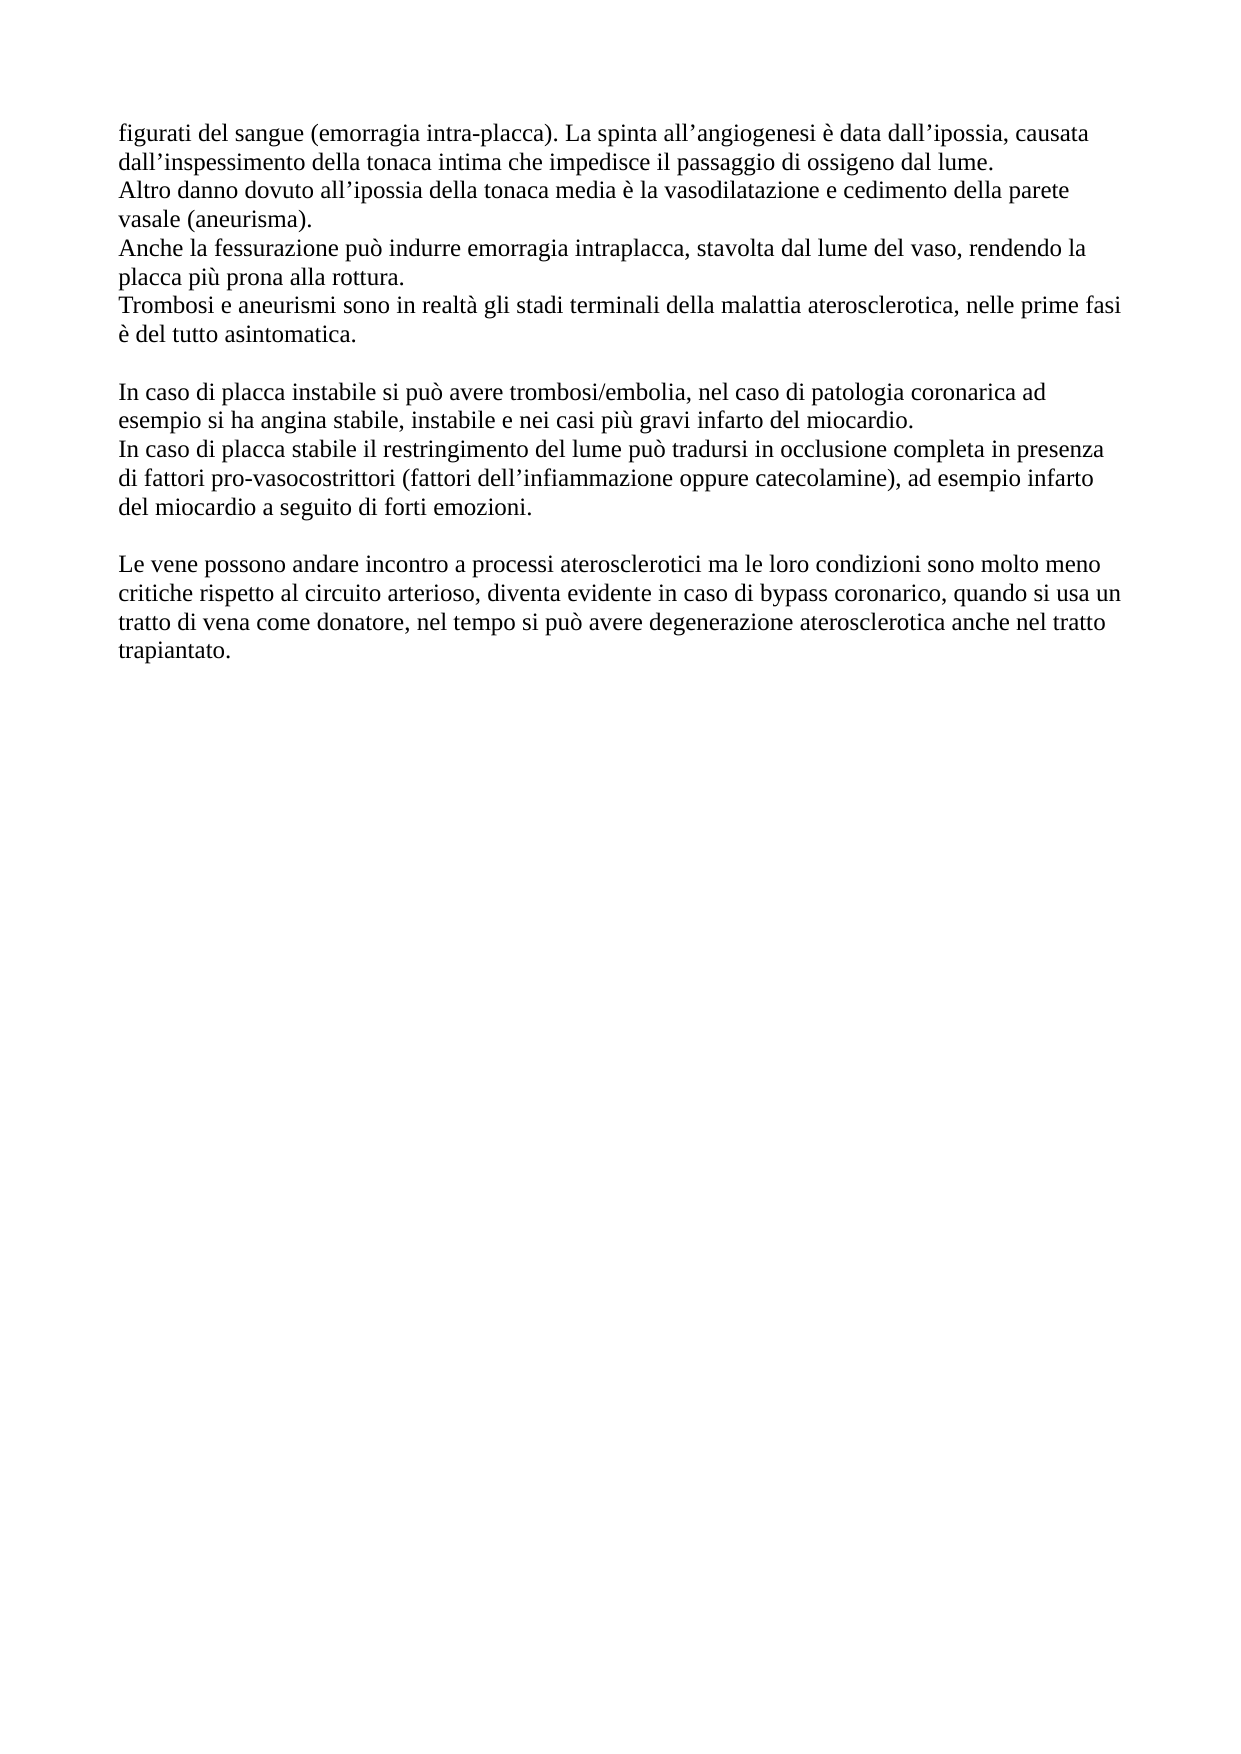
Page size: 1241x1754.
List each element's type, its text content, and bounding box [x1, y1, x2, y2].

text In caso di placca stabile il restringimento del lume può tradursi in occlusione completa in presenza di fattori pro-vasocostrittori (fattori dell’infiammazione oppure catecolamine), ad esempio infarto del miocardio a seguito di forti emozioni. [118, 434, 1122, 521]
text Altro danno dovuto all’ipossia della tonaca media è la vasodilatazione e cedimento della parete vasale (aneurisma). [118, 176, 1122, 233]
text figurati del sangue (emorragia intra-placca). La spinta all’angiogenesi è data dall’ipossia, causata dall’inspessimento della tonaca intima che impedisce il passaggio di ossigeno dal lume. [118, 118, 1122, 176]
text Trombosi e aneurismi sono in realtà gli stadi terminali della malattia aterosclerotica, nelle prime fasi è del tutto asintomatica. [118, 291, 1122, 348]
text Anche la fessurazione può indurre emorragia intraplacca, stavolta dal lume del vaso, rendendo la placca più prona alla rottura. [118, 233, 1122, 291]
text In caso di placca instabile si può avere trombosi/embolia, nel caso di patologia coronarica ad esempio si ha angina stabile, instabile e nei casi più gravi infarto del miocardio. [118, 377, 1122, 434]
text Le vene possono andare incontro a processi aterosclerotici ma le loro condizioni sono molto meno critiche rispetto al circuito arterioso, diventa evidente in caso di bypass coronarico, quando si usa un tratto di vena come donatore, nel tempo si può avere degenerazione aterosclerotica anche nel tratto trapiantato. [118, 549, 1122, 664]
